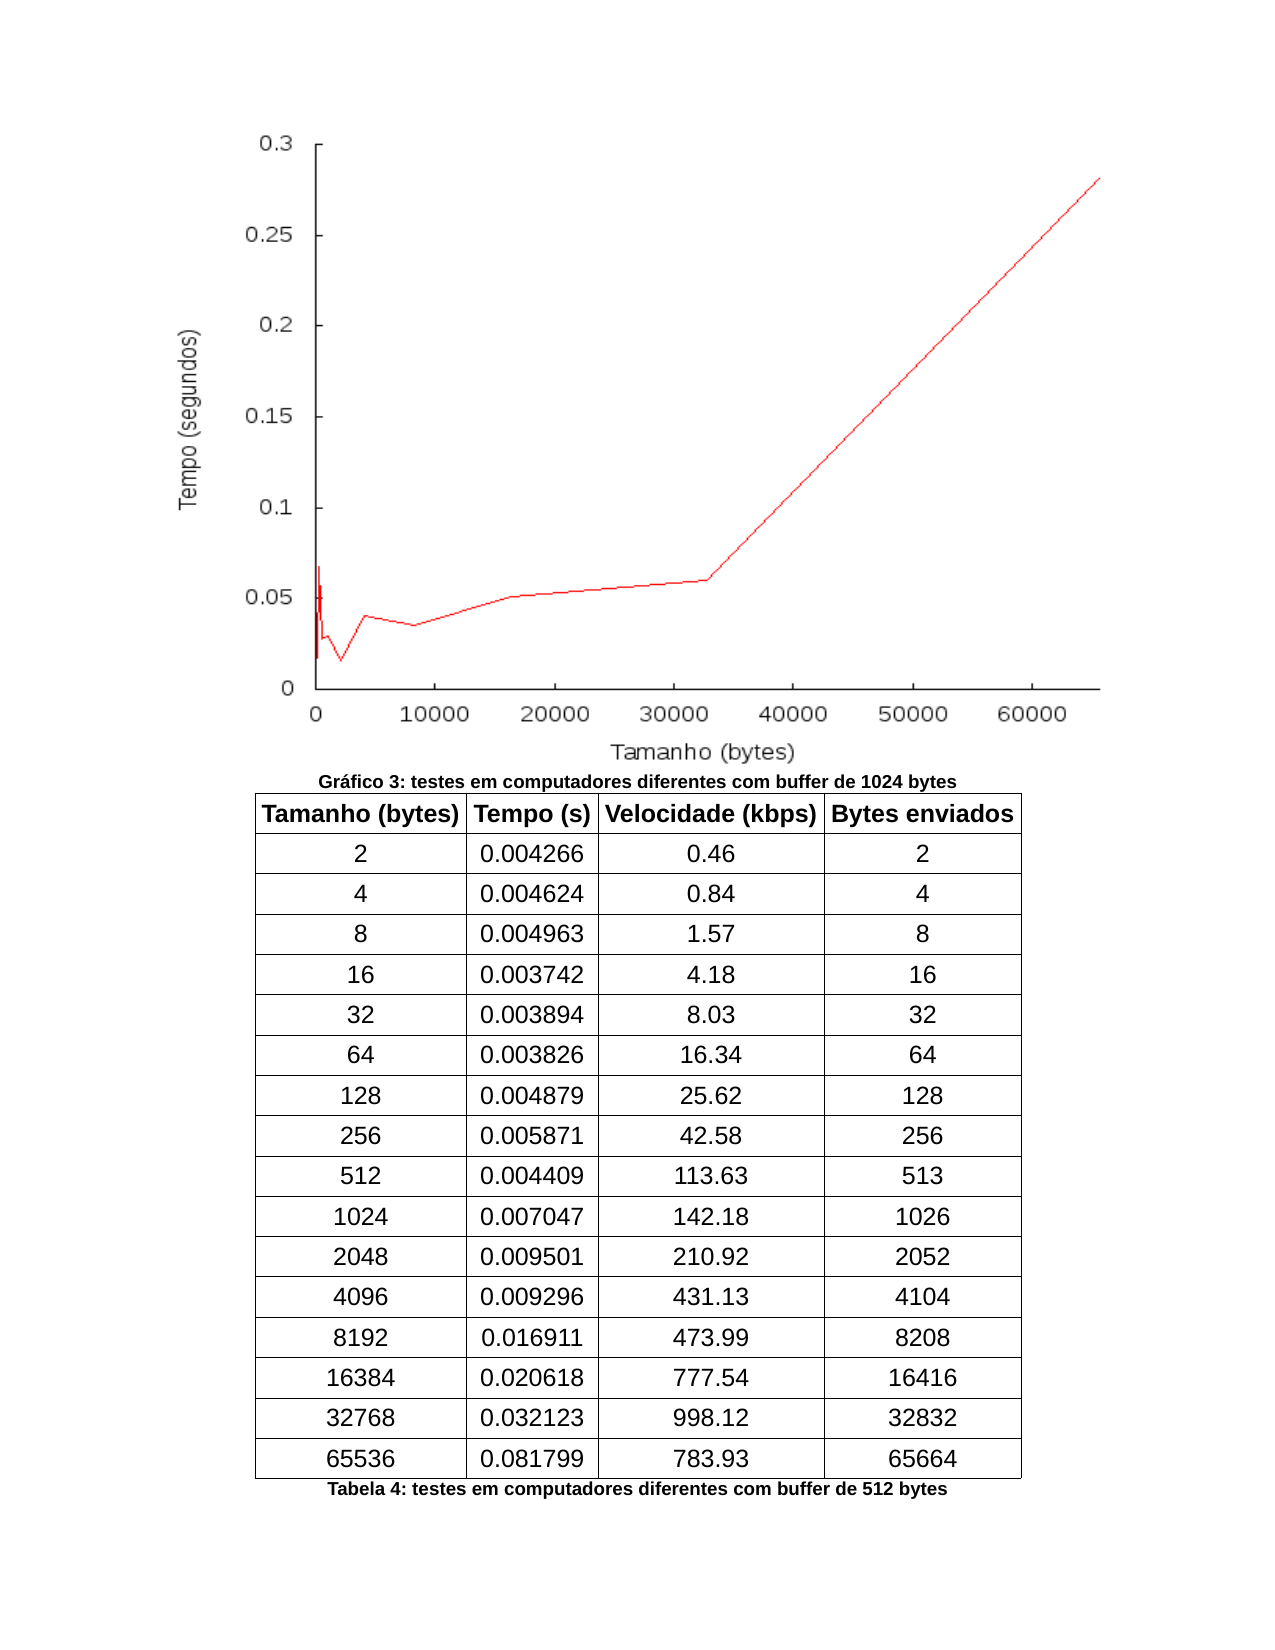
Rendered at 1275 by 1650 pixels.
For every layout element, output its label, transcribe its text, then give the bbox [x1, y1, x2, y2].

table_cell 16.34 [599, 1036, 824, 1075]
table_cell 0.004409 [467, 1157, 598, 1196]
table_cell 0.46 [599, 834, 824, 873]
table_cell 8 [256, 915, 466, 954]
table_cell 4104 [825, 1277, 1021, 1317]
text Gráfico 3: testes em computadores diferentes com buffer de 1024 bytes [118, 118, 1157, 793]
table_header Velocidade (kbps) [599, 794, 824, 833]
table_cell 8208 [825, 1318, 1021, 1357]
table_cell 1024 [256, 1197, 466, 1236]
table_cell 998.12 [599, 1399, 824, 1438]
table_header Tempo (s) [467, 794, 598, 833]
table_cell 0.007047 [467, 1197, 598, 1236]
table_cell 65536 [256, 1439, 466, 1478]
table_cell 4.18 [599, 955, 824, 994]
table_cell 256 [825, 1116, 1021, 1156]
table_cell 777.54 [599, 1358, 824, 1397]
table_cell 0.020618 [467, 1358, 598, 1397]
table_cell 0.004266 [467, 834, 598, 873]
table_cell 0.005871 [467, 1116, 598, 1156]
table_cell 32 [825, 995, 1021, 1034]
table_cell 256 [256, 1116, 466, 1156]
table_cell 0.004624 [467, 874, 598, 914]
table_cell 2052 [825, 1237, 1021, 1276]
table_header Tamanho (bytes) [256, 794, 466, 833]
table_cell 16 [825, 955, 1021, 994]
table_cell 0.003826 [467, 1036, 598, 1075]
table_cell 431.13 [599, 1277, 824, 1317]
table_cell 0.009296 [467, 1277, 598, 1317]
table_cell 2 [825, 834, 1021, 873]
table_cell 8.03 [599, 995, 824, 1034]
table_cell 0.004879 [467, 1076, 598, 1115]
table_cell 0.004963 [467, 915, 598, 954]
table_cell 64 [825, 1036, 1021, 1075]
table_cell 128 [825, 1076, 1021, 1115]
table_header Bytes enviados [825, 794, 1021, 833]
table_cell 513 [825, 1157, 1021, 1196]
table_cell 1026 [825, 1197, 1021, 1236]
table_cell 64 [256, 1036, 466, 1075]
table_cell 0.009501 [467, 1237, 598, 1276]
table_cell 0.032123 [467, 1399, 598, 1438]
table_cell 1.57 [599, 915, 824, 954]
table_cell 473.99 [599, 1318, 824, 1357]
table_cell 0.016911 [467, 1318, 598, 1357]
table_cell 0.081799 [467, 1439, 598, 1478]
table_cell 210.92 [599, 1237, 824, 1276]
text Tabela 4: testes em computadores diferentes com buffer de 512 bytes [118, 1478, 1157, 1500]
table_cell 0.003742 [467, 955, 598, 994]
table_cell 2048 [256, 1237, 466, 1276]
table_cell 42.58 [599, 1116, 824, 1156]
table_cell 16 [256, 955, 466, 994]
table_cell 512 [256, 1157, 466, 1196]
table_cell 4 [256, 874, 466, 914]
table_cell 142.18 [599, 1197, 824, 1236]
table_cell 16416 [825, 1358, 1021, 1397]
picture [137, 118, 1138, 772]
table_cell 32832 [825, 1399, 1021, 1438]
table_cell 8192 [256, 1318, 466, 1357]
table_cell 0.84 [599, 874, 824, 914]
table_cell 0.003894 [467, 995, 598, 1034]
table_cell 32 [256, 995, 466, 1034]
table_cell 16384 [256, 1358, 466, 1397]
table_cell 4096 [256, 1277, 466, 1317]
table_cell 128 [256, 1076, 466, 1115]
table_cell 113.63 [599, 1157, 824, 1196]
table_cell 25.62 [599, 1076, 824, 1115]
table_cell 2 [256, 834, 466, 873]
table_cell 783.93 [599, 1439, 824, 1478]
table_cell 8 [825, 915, 1021, 954]
table_cell 65664 [825, 1439, 1021, 1478]
table_cell 4 [825, 874, 1021, 914]
table_cell 32768 [256, 1399, 466, 1438]
